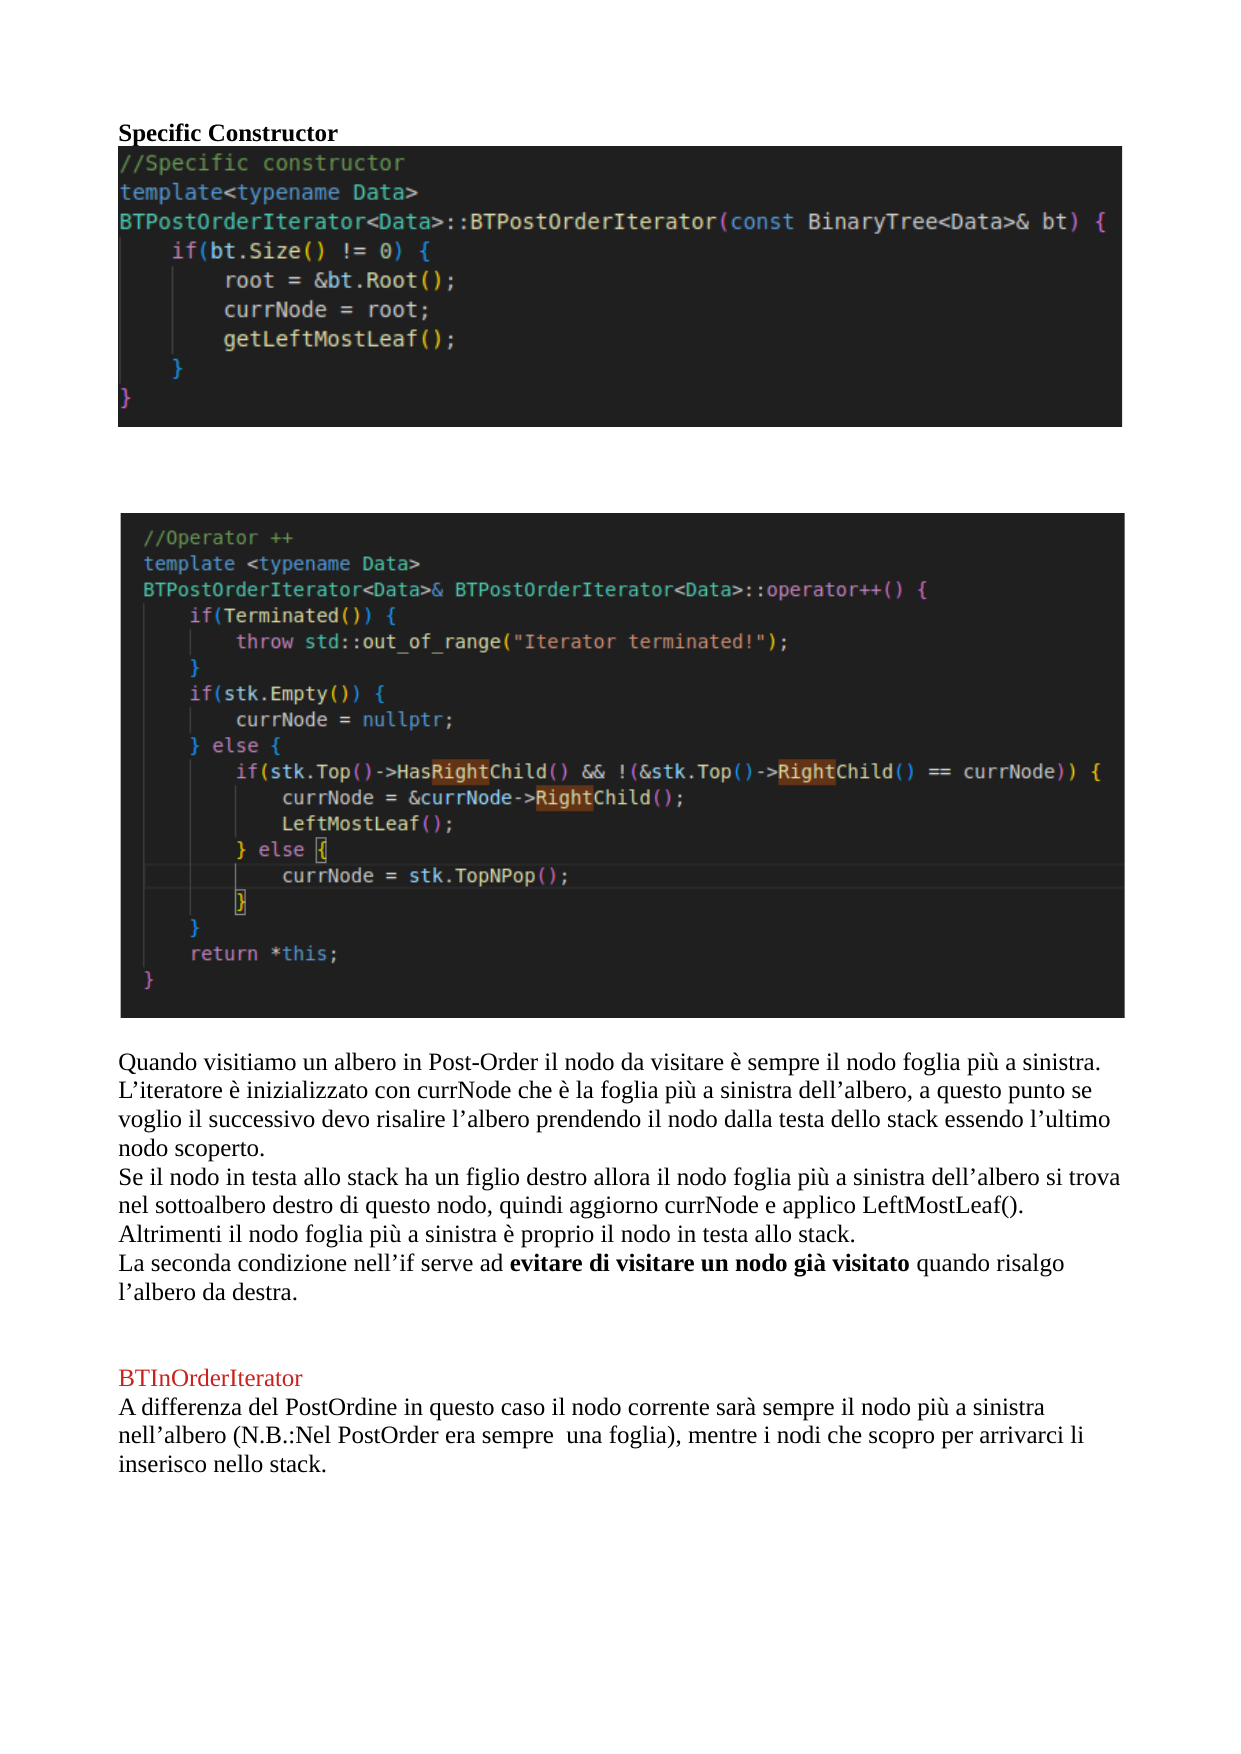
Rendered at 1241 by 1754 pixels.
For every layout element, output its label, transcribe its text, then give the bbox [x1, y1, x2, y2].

text La seconda condizione nell’if serve ad evitare di visitare un nodo già visitato quando risalgo l’albero da destra. [118, 1248, 1122, 1306]
picture [118, 146, 1123, 427]
text A differenza del PostOrdine in questo caso il nodo corrente sarà sempre il nodo più a sinistra nell’albero (N.B.:Nel PostOrder era sempre una foglia), mentre i nodi che scopro per arrivarci li inserisco nello stack. [118, 1392, 1122, 1478]
text Quando visitiamo un albero in Post-Order il nodo da visitare è sempre il nodo foglia più a sinistra. [118, 1047, 1122, 1076]
text BTInOrderIterator [118, 1363, 1122, 1392]
text L’iteratore è inizializzato con currNode che è la foglia più a sinistra dell’albero, a questo punto se voglio il successivo devo risalire l’albero prendendo il nodo dalla testa dello stack essendo l’ultimo nodo scoperto. [118, 1076, 1122, 1162]
text Altrimenti il nodo foglia più a sinistra è proprio il nodo in testa allo stack. [118, 1219, 1122, 1248]
text Specific Constructor [118, 118, 1122, 146]
picture [120, 513, 1125, 1018]
text Se il nodo in testa allo stack ha un figlio destro allora il nodo foglia più a sinistra dell’albero si trova nel sottoalbero destro di questo nodo, quindi aggiorno currNode e applico LeftMostLeaf(). [118, 1162, 1122, 1219]
